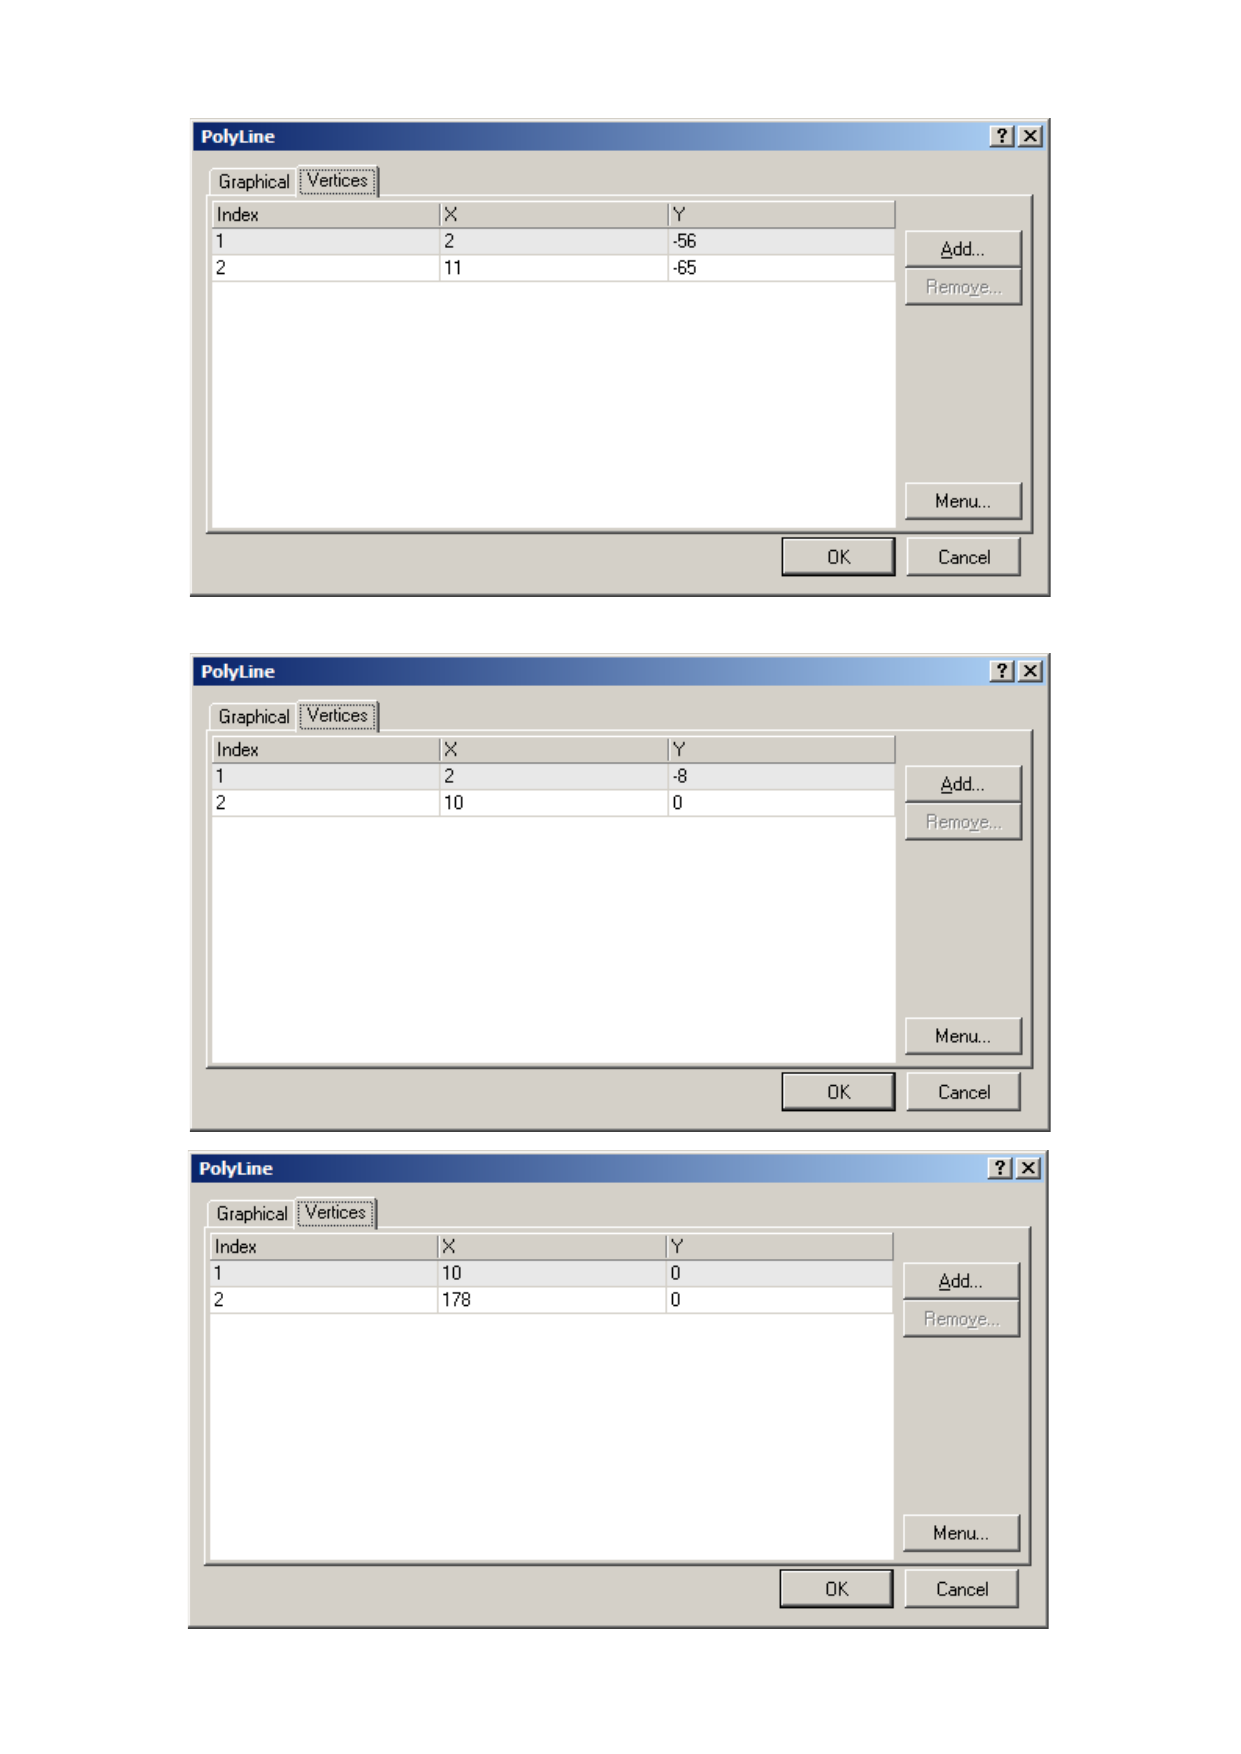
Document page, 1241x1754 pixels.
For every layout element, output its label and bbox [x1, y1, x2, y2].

picture [187, 1150, 1049, 1629]
picture [189, 653, 1051, 1132]
picture [189, 118, 1051, 597]
